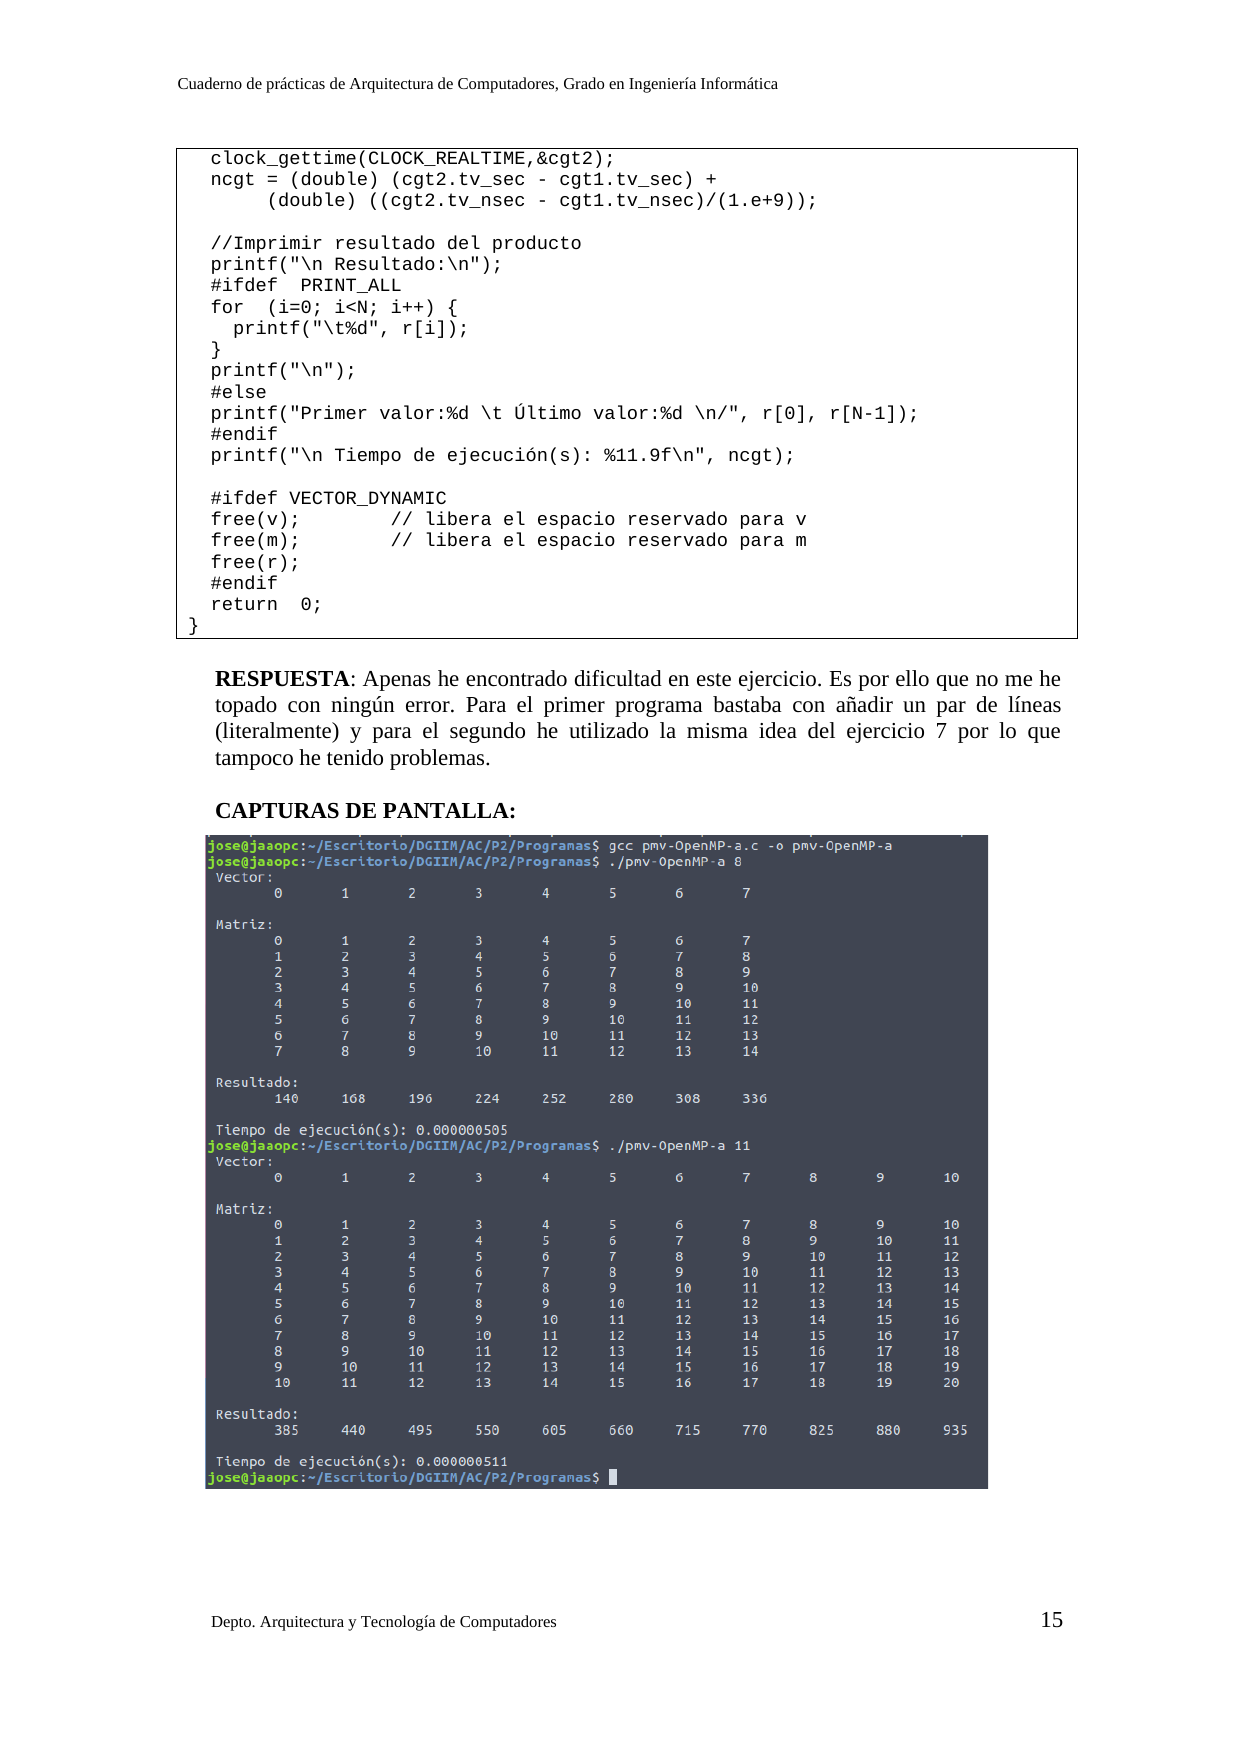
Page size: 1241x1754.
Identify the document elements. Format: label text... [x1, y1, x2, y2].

text RESPUESTA: Apenas he encontrado dificultad en este ejercicio. Es por ello que no me he topado con ningún error. Para el primer programa bastaba con añadir un par de líneas (literalmente) y para el segundo he utilizado la misma idea del ejercicio 7 por lo que tampoco he tenido problemas. [215, 665, 1063, 770]
text CAPTURAS DE PANTALLA: [215, 797, 1063, 823]
table_header clock_gettime(CLOCK_REALTIME,&cgt2); ncgt = (double) (cgt2.tv_sec - cgt1.tv_sec) + (double) ((cgt2.tv_nsec - cgt1.tv_nsec)/(1.e+9)); //Imprimir resultado del producto printf("\n Resultado:\n"); #ifdef PRINT_ALL for (i=0; i<N; i++) { printf("\t%d", r[i]); } printf("\n"); #else printf("Primer valor:%d \t Último valor:%d \n/", r[0], r[N-1]); #endif printf("\n Tiempo de ejecución(s): %11.9f\n", ncgt); #ifdef VECTOR_DYNAMIC free(v); // libera el espacio reservado para v free(m); // libera el espacio reservado para m free(r); #endif return 0; } [177, 149, 1077, 637]
picture [205, 835, 989, 1489]
